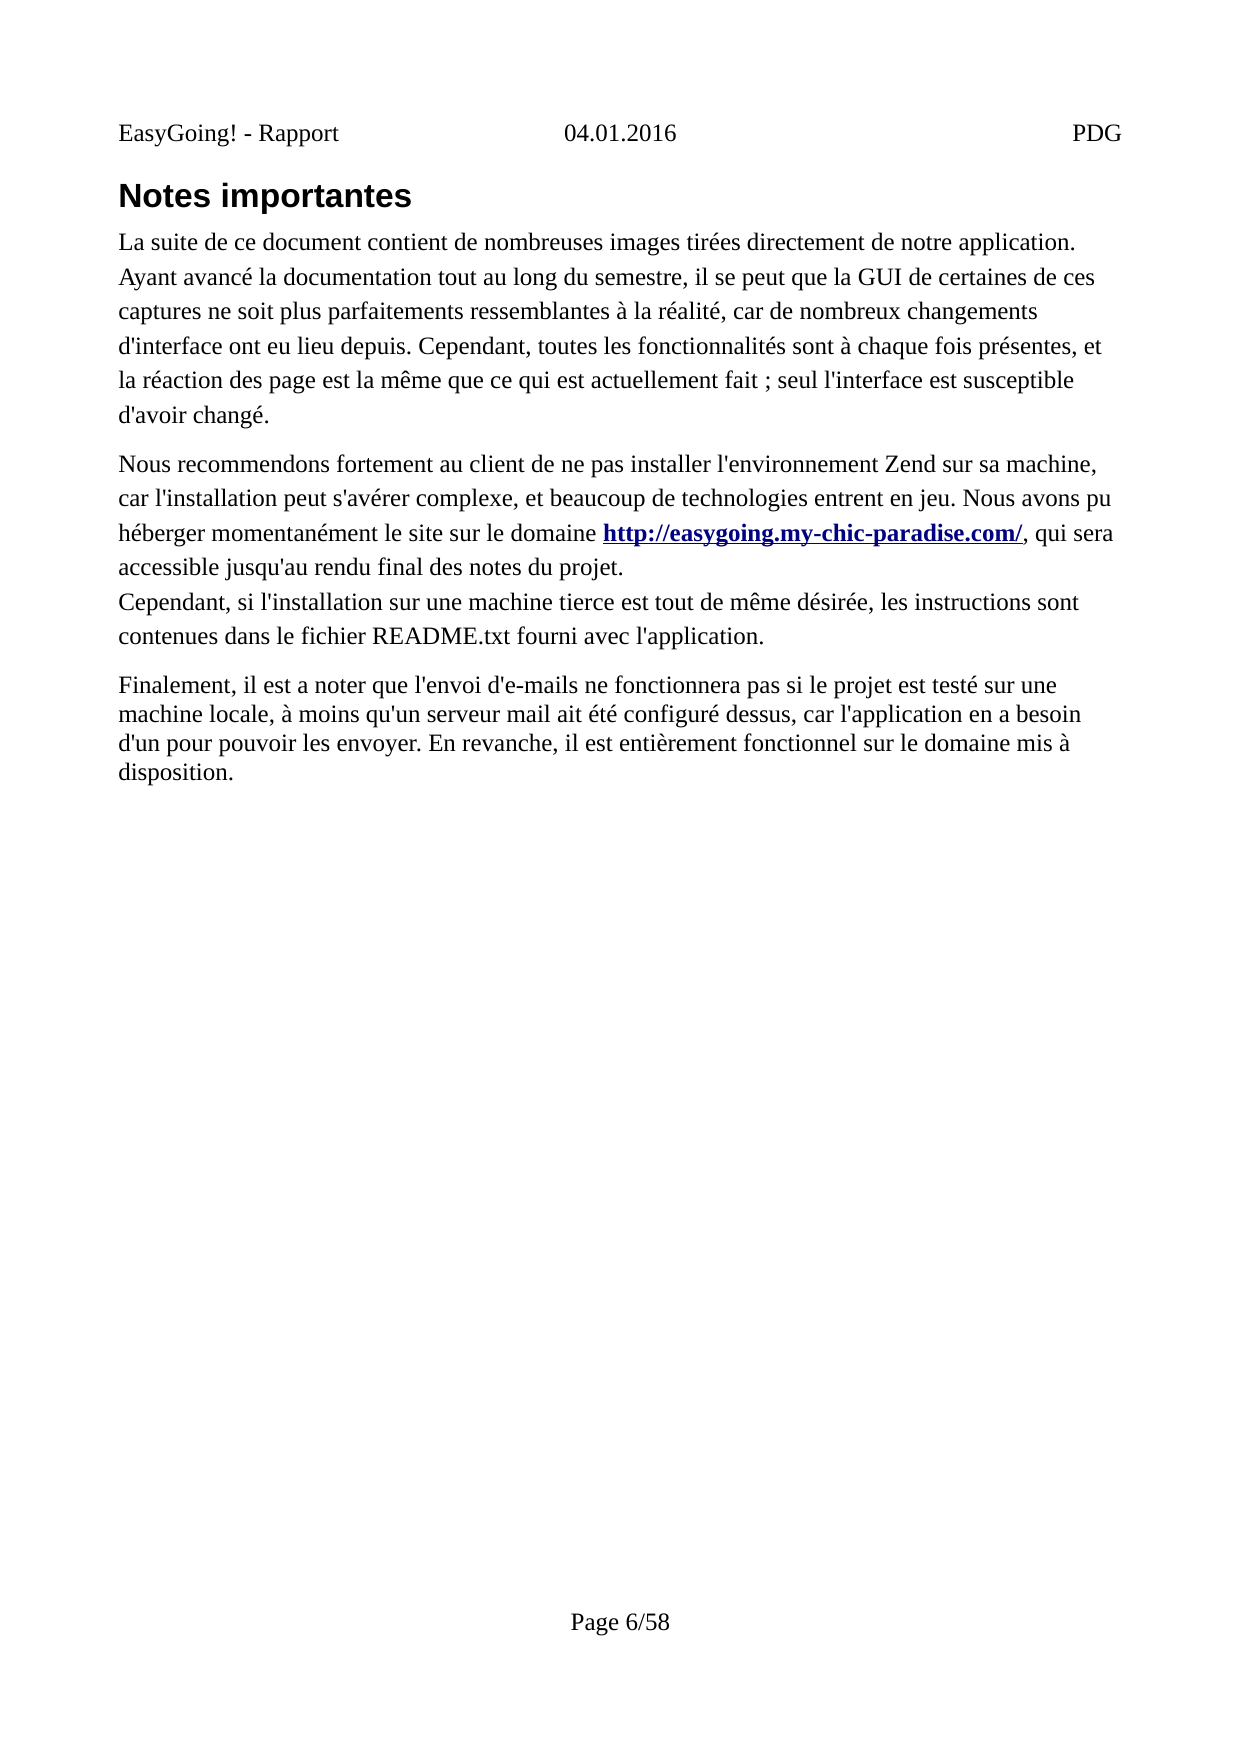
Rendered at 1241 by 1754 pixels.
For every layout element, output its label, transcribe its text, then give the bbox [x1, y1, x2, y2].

text Nous recommendons fortement au client de ne pas installer l'environnement Zend sur sa machine, car l'installation peut s'avérer complexe, et beaucoup de technologies entrent en jeu. Nous avons pu héberger momentanément le site sur le domaine http://easygoing.my-chic-paradise.com/, qui sera accessible jusqu'au rendu final des notes du projet. Cependant, si l'installation sur une machine tierce est tout de même désirée, les instructions sont contenues dans le fichier README.txt fourni avec l'application. [118, 449, 1122, 650]
text La suite de ce document contient de nombreuses images tirées directement de notre application. Ayant avancé la documentation tout au long du semestre, il se peut que la GUI de certaines de ces captures ne soit plus parfaitements ressemblantes à la réalité, car de nombreux changements d'interface ont eu lieu depuis. Cependant, toutes les fonctionnalités sont à chaque fois présentes, et la réaction des page est la même que ce qui est actuellement fait ; seul l'interface est susceptible d'avoir changé. [118, 227, 1122, 429]
text Finalement, il est a noter que l'envoi d'e-mails ne fonctionnera pas si le projet est testé sur une machine locale, à moins qu'un serveur mail ait été configuré dessus, car l'application en a besoin d'un pour pouvoir les envoyer. En revanche, il est entièrement fonctionnel sur le domaine mis à disposition. [118, 670, 1122, 785]
subtitle Notes importantes [118, 176, 1122, 215]
